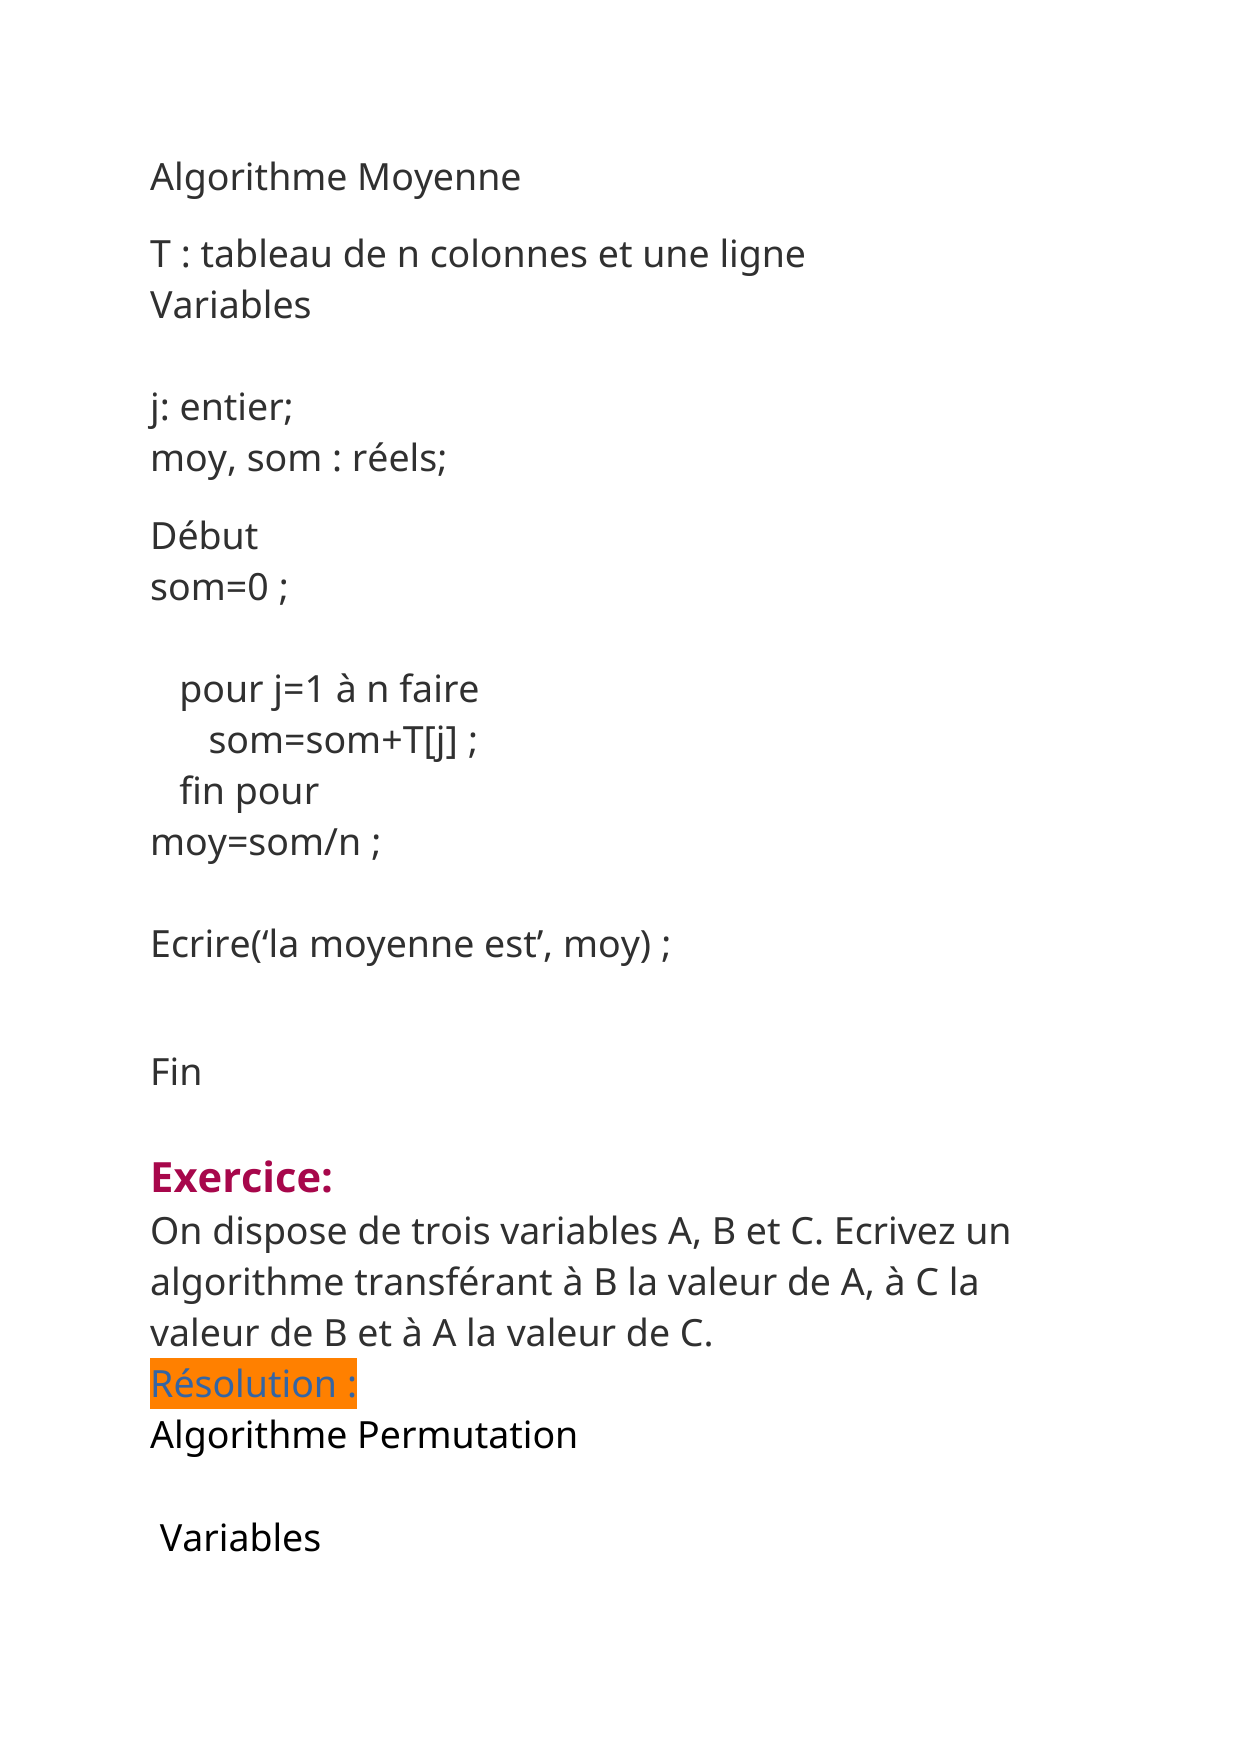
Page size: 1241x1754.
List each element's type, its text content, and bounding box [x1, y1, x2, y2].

text pour j=1 à n faire [150, 662, 1090, 713]
text Ecrire(‘la moyenne est’, moy) ; [150, 917, 1090, 968]
text som=som+T[j] ; [150, 713, 1090, 764]
text Variables [150, 278, 1090, 329]
text Variables [150, 1511, 1090, 1562]
text Début [150, 509, 1090, 560]
text Algorithme Permutation [150, 1409, 1090, 1460]
text Fin [150, 1046, 1090, 1097]
text Exercice: [150, 1148, 1090, 1204]
text j: entier; [150, 381, 1090, 432]
text On dispose de trois variables A, B et C. Ecrivez un algorithme transférant à B la valeur de A, à C la valeur de B et à A la valeur de C. [150, 1204, 1090, 1358]
text Résolution : [150, 1358, 1090, 1409]
text moy, som : réels; [150, 432, 1090, 483]
text Algorithme Moyenne [150, 150, 1090, 201]
text T : tableau de n colonnes et une ligne [150, 227, 1090, 278]
text fin pour [150, 764, 1090, 815]
text som=0 ; [150, 560, 1090, 611]
text moy=som/n ; [150, 815, 1090, 866]
